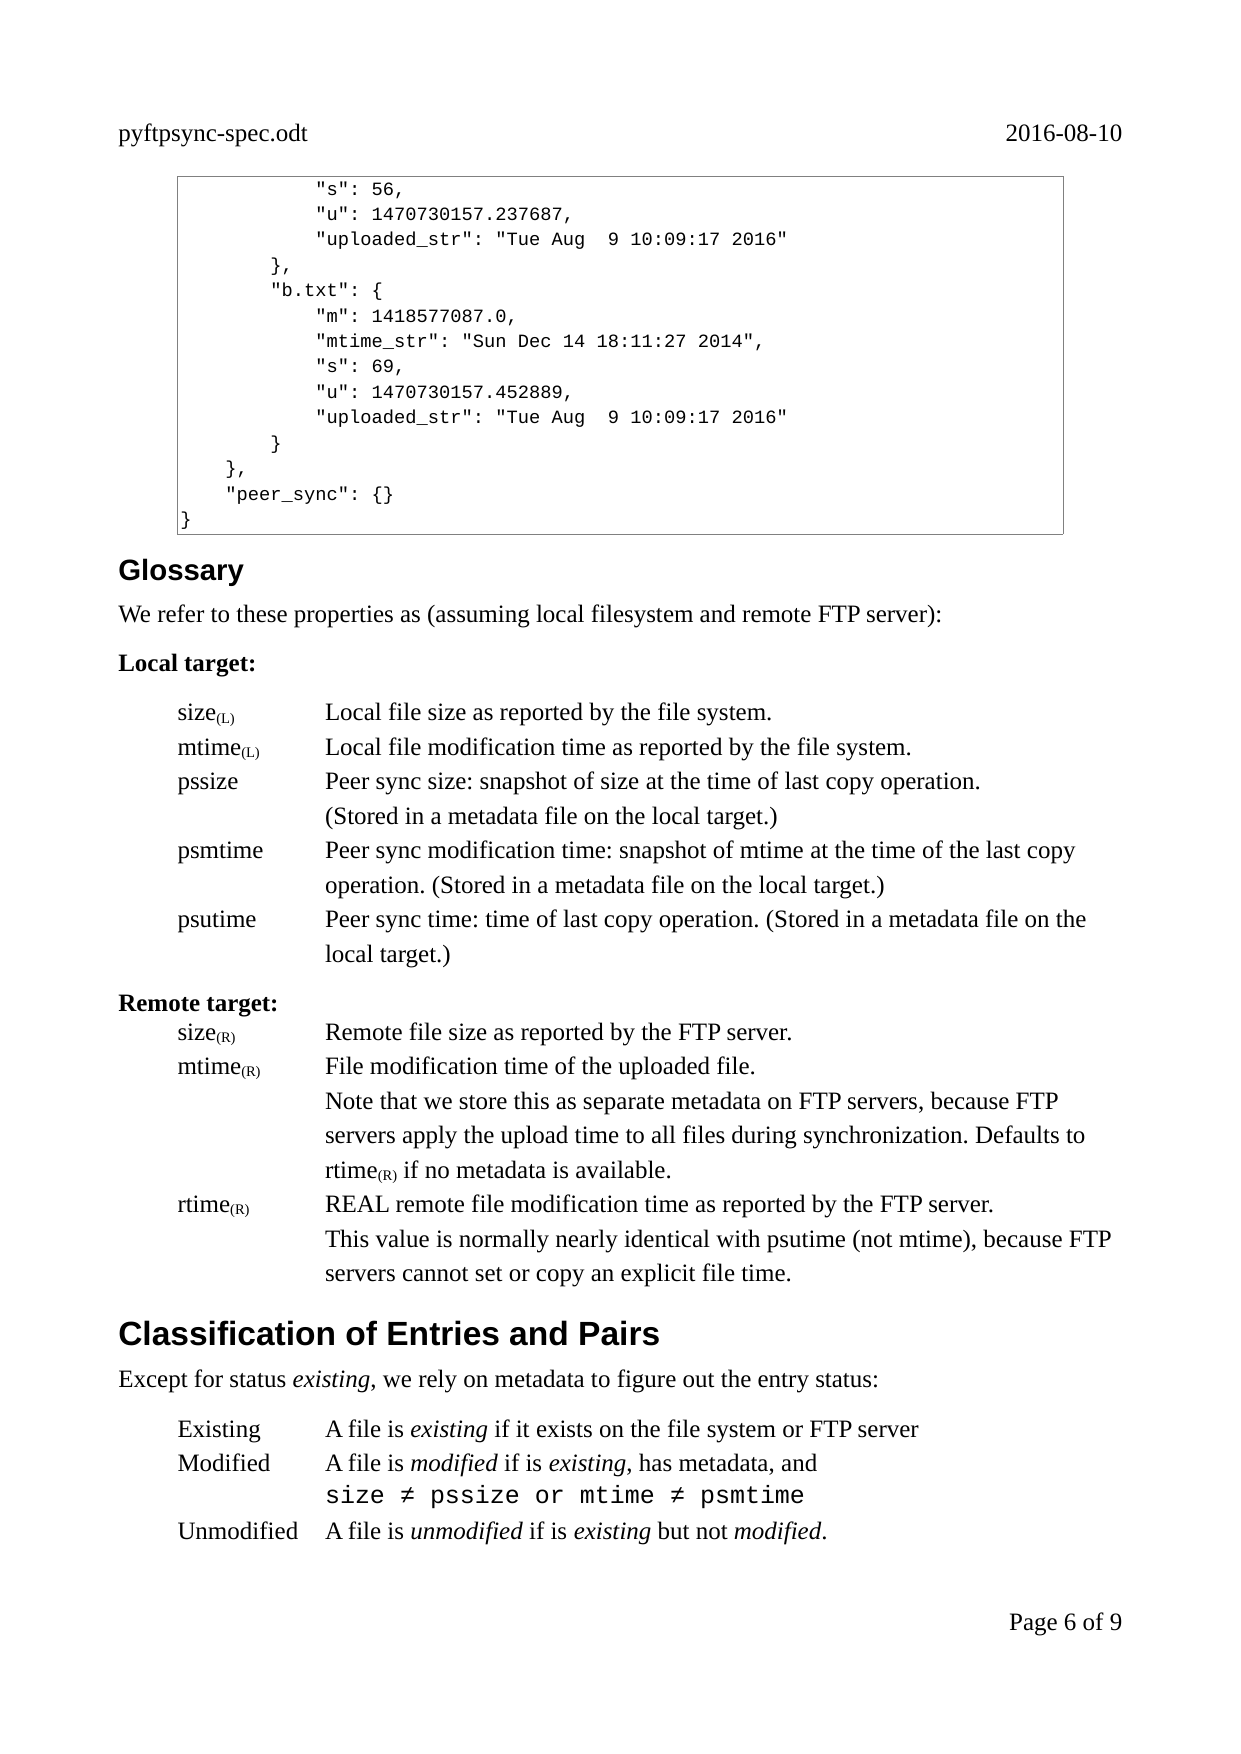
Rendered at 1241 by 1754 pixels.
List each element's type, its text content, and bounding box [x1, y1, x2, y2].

subtitle Classification of Entries and Pairs [118, 1313, 1122, 1352]
text } [178, 431, 1063, 455]
text size(L) Local file size as reported by the file system. [177, 697, 1122, 726]
text "s": 69, [178, 354, 1063, 378]
text Remote target: [118, 988, 1122, 1017]
text pssize Peer sync size: snapshot of size at the time of last copy operation. (Stored in a metadata file on the local target.) [177, 766, 1122, 829]
text "u": 1470730157.452889, [178, 380, 1063, 404]
text "u": 1470730157.237687, [178, 202, 1063, 226]
text psmtime Peer sync modification time: snapshot of mtime at the time of the last copy operation. (Stored in a metadata file on the local target.) [177, 835, 1122, 898]
text Local target: [118, 648, 1122, 677]
text psutime Peer sync time: time of last copy operation. (Stored in a metadata file on the local target.) [177, 904, 1122, 967]
text mtime(L) Local file modification time as reported by the file system. [177, 732, 1122, 761]
text "b.txt": { [178, 278, 1063, 302]
text size(R) Remote file size as reported by the FTP server. [177, 1017, 1122, 1046]
text Modified A file is modified if is existing, has metadata, and size ≠ pssize or mtime ≠ psmtime [177, 1448, 1122, 1511]
text "uploaded_str": "Tue Aug 9 10:09:17 2016" [178, 405, 1063, 429]
text } [178, 507, 1063, 534]
text "peer_sync": {} [178, 481, 1063, 506]
text }, [178, 253, 1063, 277]
subtitle Glossary [118, 553, 1122, 587]
text Unmodified A file is unmodified if is existing but not modified. [177, 1516, 1122, 1545]
text "mtime_str": "Sun Dec 14 18:11:27 2014", [178, 329, 1063, 353]
text "s": 56, [178, 177, 1063, 201]
text Except for status existing, we rely on metadata to figure out the entry status: [118, 1364, 1122, 1393]
text "uploaded_str": "Tue Aug 9 10:09:17 2016" [178, 227, 1063, 251]
text rtime(R) REAL remote file modification time as reported by the FTP server. This value is normally nearly identical with psutime (not mtime), because FTP servers cannot set or copy an explicit file time. [177, 1189, 1122, 1287]
text "m": 1418577087.0, [178, 303, 1063, 328]
text Existing A file is existing if it exists on the file system or FTP server [177, 1414, 1122, 1442]
text We refer to these properties as (assuming local filesystem and remote FTP server): [118, 599, 1122, 628]
text }, [178, 456, 1063, 480]
text mtime(R) File modification time of the uploaded file. Note that we store this as separate metadata on FTP servers, because FTP servers apply the upload time to all files during synchronization. Defaults to rtime(R) if no metadata is available. [177, 1051, 1122, 1183]
